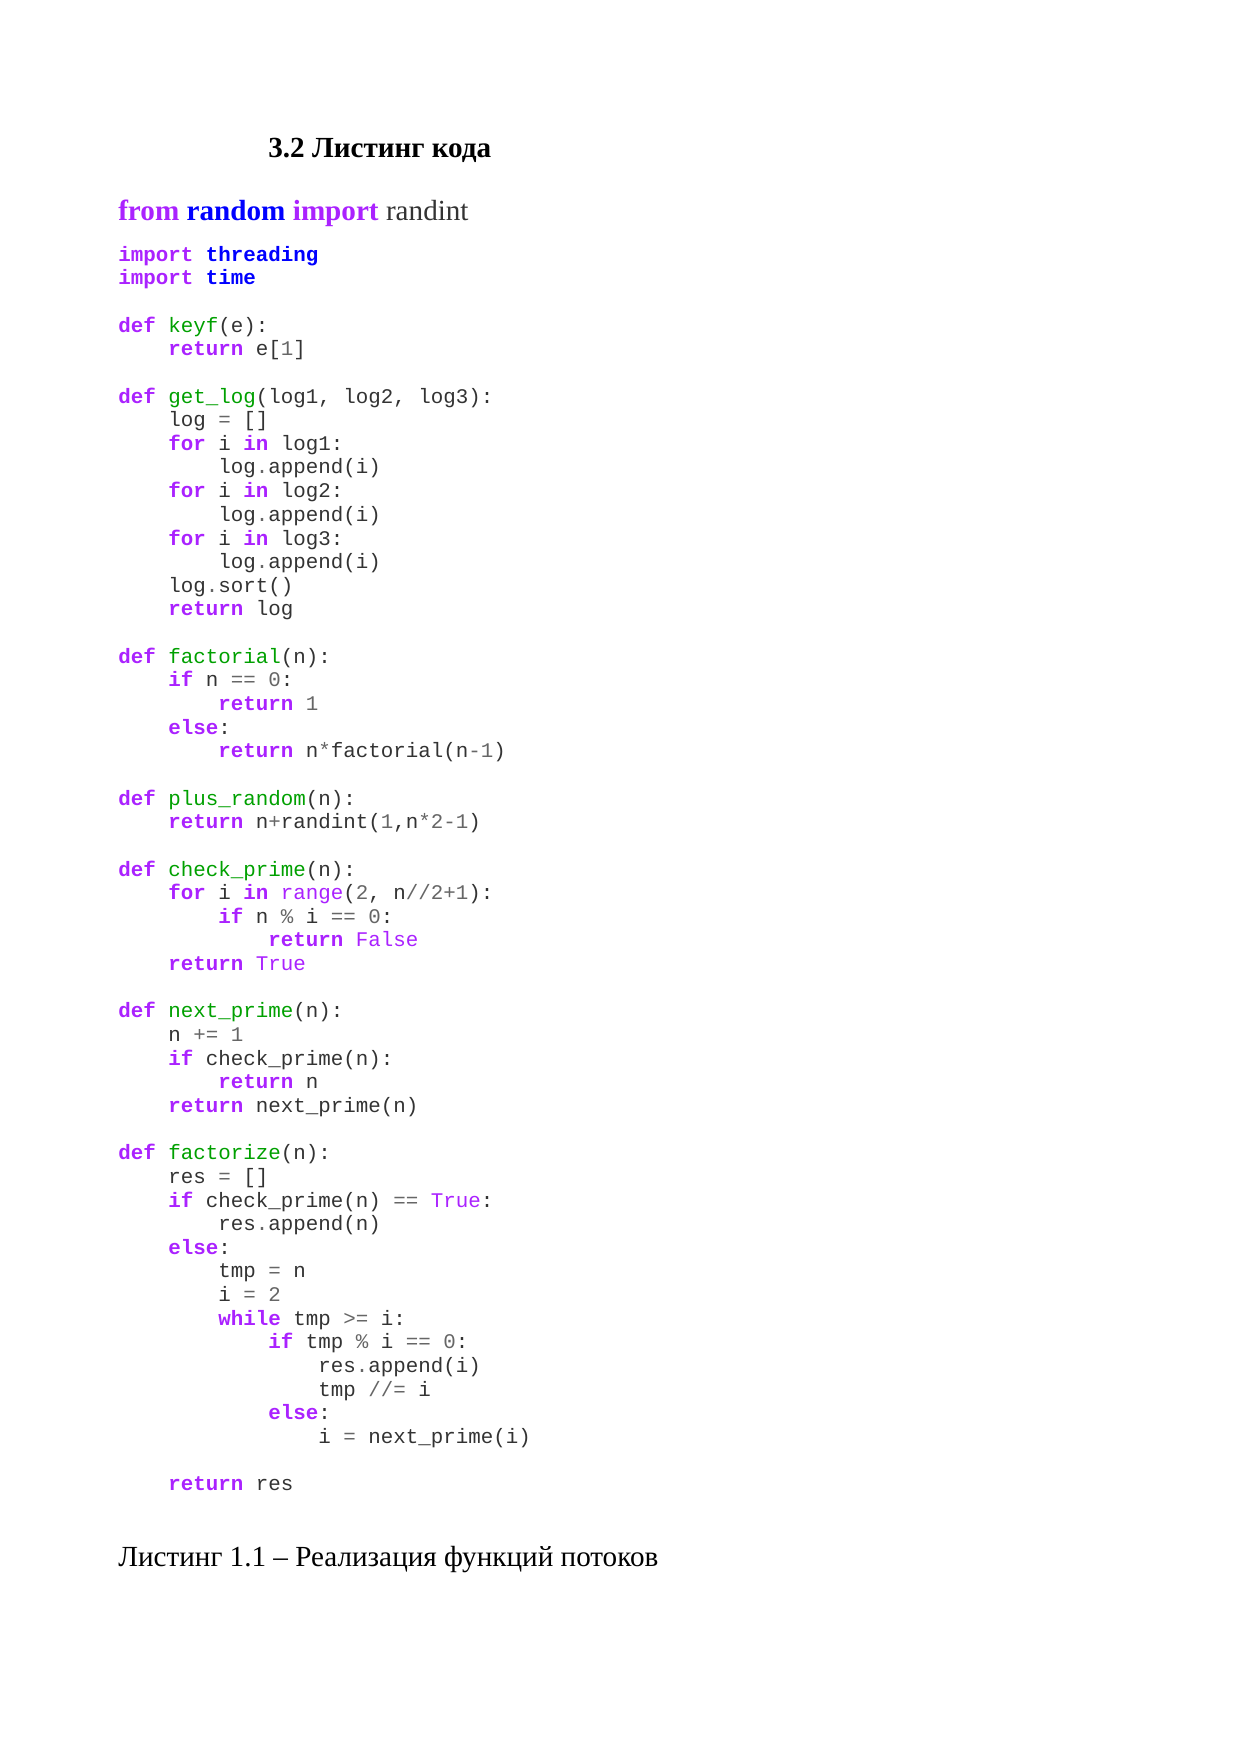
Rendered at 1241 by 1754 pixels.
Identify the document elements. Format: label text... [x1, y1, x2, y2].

text def plus_random(n): [118, 788, 1122, 811]
text res = [] [118, 1166, 1122, 1189]
text tmp //= i [118, 1379, 1122, 1402]
text import threading [118, 244, 1122, 267]
text def next_prime(n): [118, 1000, 1122, 1024]
text return n [118, 1071, 1122, 1095]
text res.append(i) [118, 1355, 1122, 1379]
text def keyf(e): [118, 315, 1122, 338]
text return 1 [118, 693, 1122, 717]
text res.append(n) [118, 1213, 1122, 1237]
text while tmp >= i: [118, 1308, 1122, 1331]
text else: [118, 1402, 1122, 1426]
text if n == 0: [118, 669, 1122, 693]
text i = 2 [118, 1284, 1122, 1308]
text i = next_prime(i) [118, 1426, 1122, 1450]
text def factorial(n): [118, 646, 1122, 669]
text for i in log2: [118, 480, 1122, 504]
text log.append(i) [118, 504, 1122, 527]
text for i in log1: [118, 433, 1122, 457]
text def check_prime(n): [118, 858, 1122, 882]
text tmp = n [118, 1261, 1122, 1284]
text return res [118, 1473, 1122, 1497]
text if n % i == 0: [118, 906, 1122, 929]
text return n*factorial(n-1) [118, 740, 1122, 764]
text from random import randint [118, 193, 1122, 227]
text return n+randint(1,n*2-1) [118, 811, 1122, 835]
text if check_prime(n): [118, 1048, 1122, 1071]
text import time [118, 267, 1122, 291]
text return next_prime(n) [118, 1095, 1122, 1119]
text def factorize(n): [118, 1142, 1122, 1166]
text return log [118, 598, 1122, 622]
text else: [118, 717, 1122, 740]
list 3.2 Листинг кода [231, 131, 1122, 164]
text if tmp % i == 0: [118, 1331, 1122, 1355]
text return e[1] [118, 338, 1122, 362]
text if check_prime(n) == True: [118, 1189, 1122, 1213]
text def get_log(log1, log2, log3): [118, 386, 1122, 409]
text log.append(i) [118, 457, 1122, 480]
text log = [] [118, 409, 1122, 433]
text Листинг 1.1 – Реализация функций потоков [118, 1539, 1122, 1572]
text for i in log3: [118, 527, 1122, 551]
text return False [118, 929, 1122, 953]
text return True [118, 953, 1122, 977]
text for i in range(2, n//2+1): [118, 882, 1122, 906]
text n += 1 [118, 1024, 1122, 1048]
text log.sort() [118, 575, 1122, 598]
text else: [118, 1237, 1122, 1261]
text log.append(i) [118, 551, 1122, 575]
